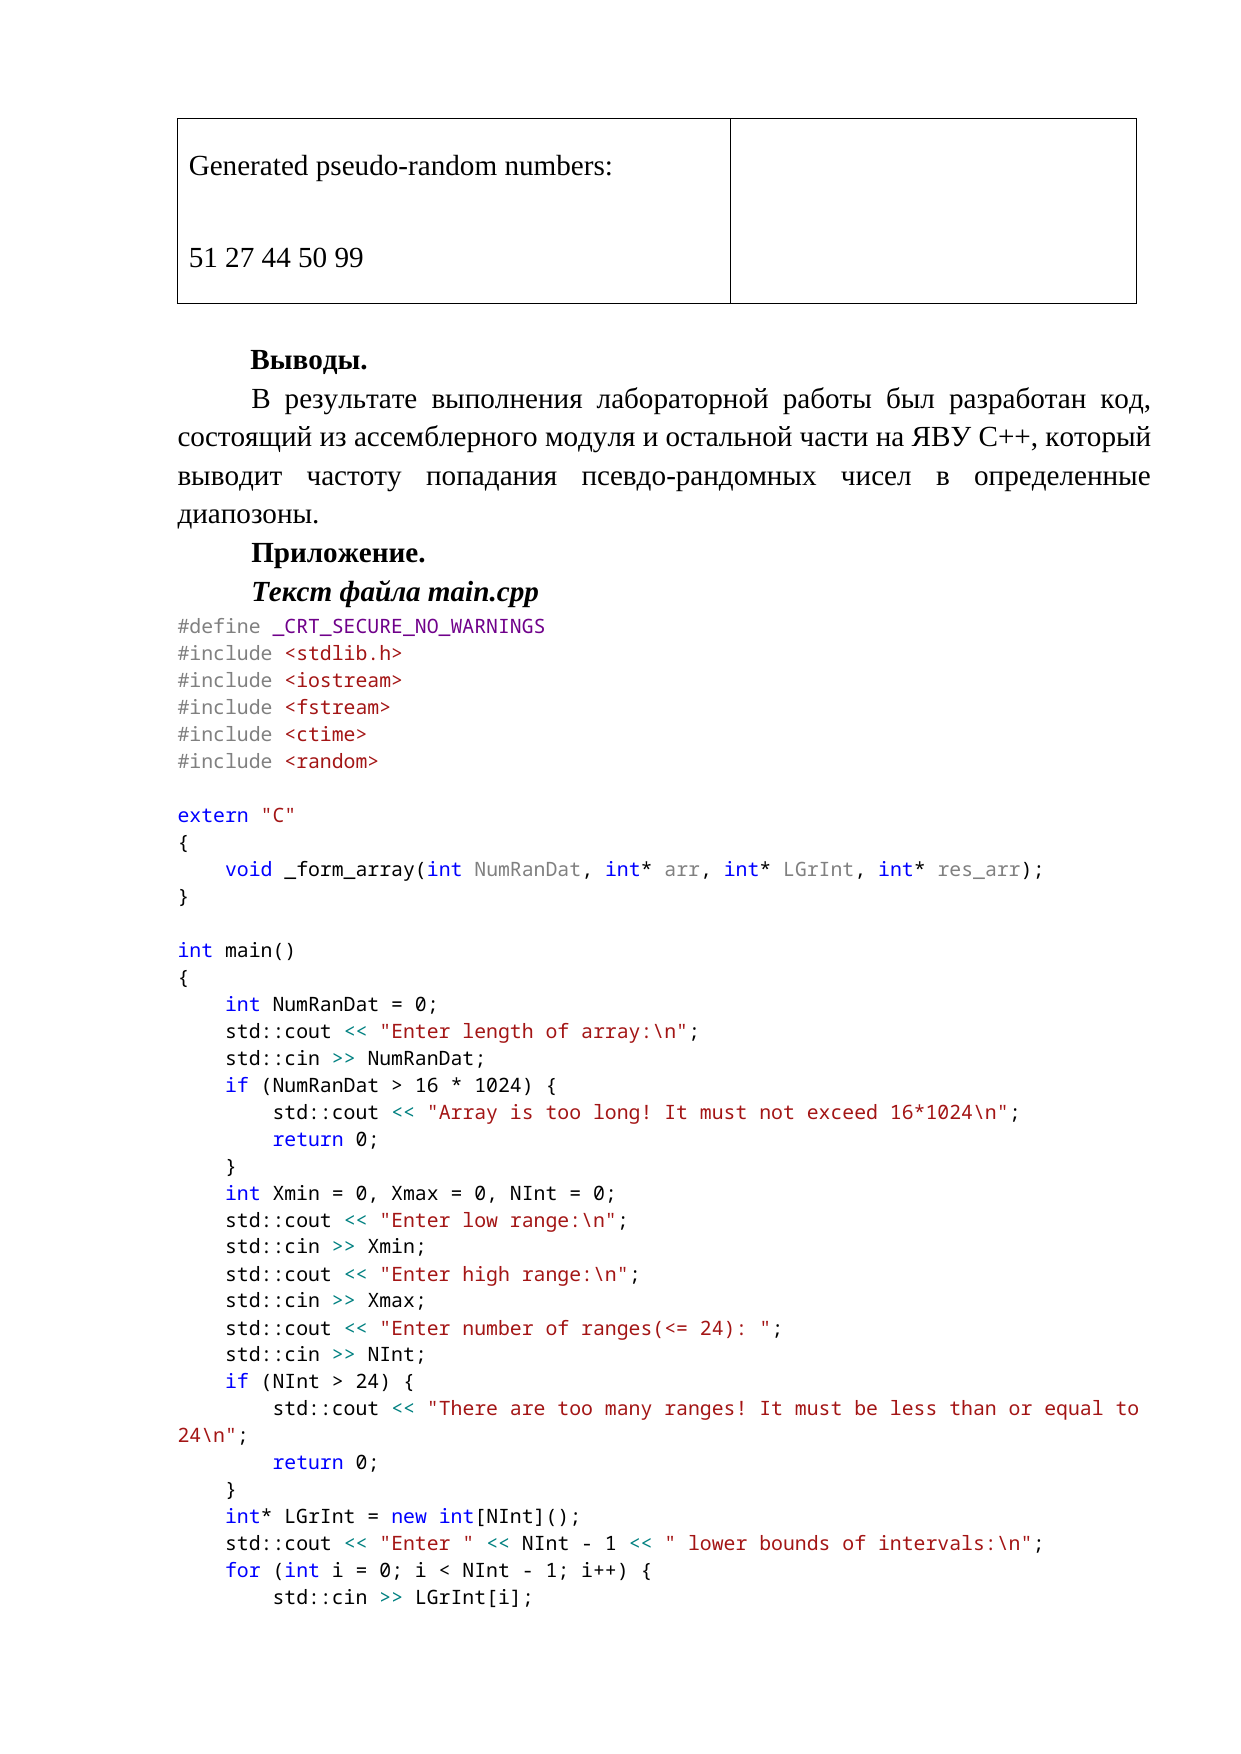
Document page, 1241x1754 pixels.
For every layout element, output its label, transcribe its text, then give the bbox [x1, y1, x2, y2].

text return 0; [177, 1449, 1152, 1476]
text Приложение. [177, 535, 1152, 569]
text Текст файла main.cpp [177, 574, 1152, 607]
text #define _CRT_SECURE_NO_WARNINGS [177, 612, 1152, 639]
text return 0; [177, 1125, 1152, 1152]
text #include <iostream> [177, 666, 1152, 693]
text std::cout << "Enter high range:\n"; [177, 1260, 1152, 1287]
text В результате выполнения лабораторной работы был разработан код, состоящий из ассемблерного модуля и остальной части на ЯВУ С++, который выводит частоту попадания псевдо-рандомных чисел в определенные диапозоны. [177, 381, 1152, 530]
text extern "C" [177, 801, 1152, 828]
table_cell Generated pseudo-random numbers: 51 27 44 50 99 [178, 119, 730, 303]
text for (int i = 0; i < NInt - 1; i++) { [177, 1557, 1152, 1583]
text std::cout << "Enter number of ranges(<= 24): "; [177, 1314, 1152, 1341]
text std::cout << "There are too many ranges! It must be less than or equal to 24\n"; [177, 1395, 1152, 1449]
text Выводы. [177, 342, 1152, 376]
text { [177, 828, 1152, 855]
text int* LGrInt = new int[NInt](); [177, 1503, 1152, 1529]
text #include <fstream> [177, 693, 1152, 720]
text { [177, 963, 1152, 990]
text } [177, 1476, 1152, 1503]
text int Xmin = 0, Xmax = 0, NInt = 0; [177, 1179, 1152, 1206]
text std::cout << "Enter low range:\n"; [177, 1206, 1152, 1233]
text } [177, 1152, 1152, 1179]
text std::cout << "Enter length of array:\n"; [177, 1017, 1152, 1044]
text #include <random> [177, 747, 1152, 774]
text int NumRanDat = 0; [177, 990, 1152, 1017]
text if (NumRanDat > 16 * 1024) { [177, 1071, 1152, 1098]
text std::cin >> LGrInt[i]; [177, 1583, 1152, 1611]
text std::cout << "Array is too long! It must not exceed 16*1024\n"; [177, 1098, 1152, 1125]
table_cell [731, 119, 1136, 303]
text std::cin >> Xmax; [177, 1287, 1152, 1314]
text #include <stdlib.h> [177, 639, 1152, 666]
text int main() [177, 936, 1152, 963]
text void _form_array(int NumRanDat, int* arr, int* LGrInt, int* res_arr); [177, 855, 1152, 882]
text std::cin >> Xmin; [177, 1233, 1152, 1260]
text std::cout << "Enter " << NInt - 1 << " lower bounds of intervals:\n"; [177, 1529, 1152, 1557]
text } [177, 882, 1152, 909]
text std::cin >> NInt; [177, 1341, 1152, 1368]
text if (NInt > 24) { [177, 1368, 1152, 1395]
text std::cin >> NumRanDat; [177, 1044, 1152, 1071]
text #include <ctime> [177, 720, 1152, 747]
